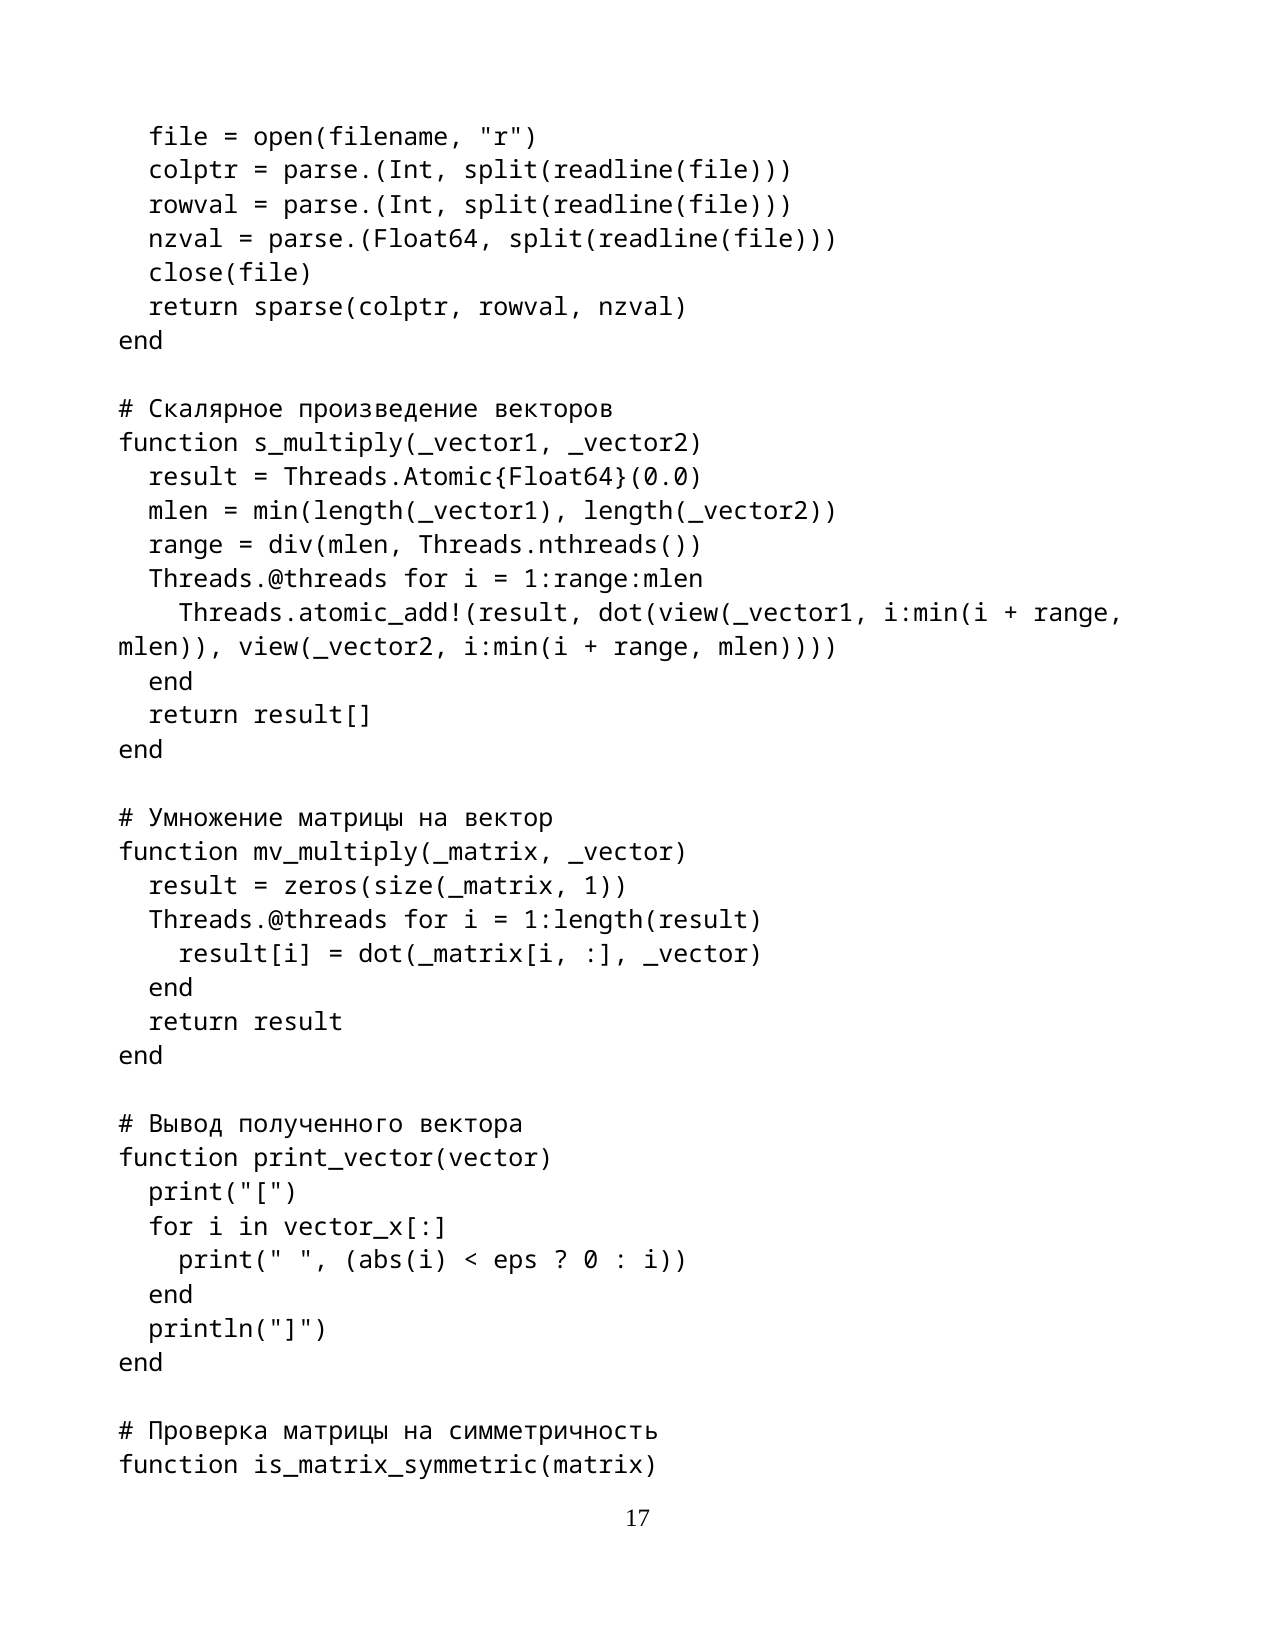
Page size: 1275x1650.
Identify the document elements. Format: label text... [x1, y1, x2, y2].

text result[i] = dot(_matrix[i, :], _vector) [118, 936, 1157, 970]
text print("[") [118, 1174, 1157, 1208]
text end [118, 1344, 1157, 1378]
text result = Threads.Atomic{Float64}(0.0) [118, 459, 1157, 493]
text for i in vector_x[:] [118, 1208, 1157, 1242]
text end [118, 970, 1157, 1004]
text Threads.@threads for i = 1:length(result) [118, 902, 1157, 936]
text end [118, 322, 1157, 357]
text rowval = parse.(Int, split(readline(file))) [118, 186, 1157, 220]
text mlen = min(length(_vector1), length(_vector2)) [118, 493, 1157, 527]
text print(" ", (abs(i) < eps ? 0 : i)) [118, 1242, 1157, 1276]
text file = open(filename, "r") [118, 118, 1157, 152]
text close(file) [118, 254, 1157, 288]
text end [118, 731, 1157, 765]
text range = div(mlen, Threads.nthreads()) [118, 527, 1157, 561]
text # Скалярное произведение векторов [118, 391, 1157, 425]
text function mv_multiply(_matrix, _vector) [118, 833, 1157, 867]
text # Вывод полученного вектора [118, 1106, 1157, 1140]
text Threads.@threads for i = 1:range:mlen [118, 561, 1157, 595]
text end [118, 1038, 1157, 1072]
text function print_vector(vector) [118, 1140, 1157, 1174]
text colptr = parse.(Int, split(readline(file))) [118, 152, 1157, 186]
text # Проверка матрицы на симметричность [118, 1412, 1157, 1447]
text return sparse(colptr, rowval, nzval) [118, 288, 1157, 322]
text return result [118, 1004, 1157, 1038]
text # Умножение матрицы на вектор [118, 799, 1157, 833]
text Threads.atomic_add!(result, dot(view(_vector1, i:min(i + range, mlen)), view(_vector2, i:min(i + range, mlen)))) [118, 595, 1157, 663]
text function s_multiply(_vector1, _vector2) [118, 425, 1157, 459]
text end [118, 663, 1157, 697]
text end [118, 1276, 1157, 1310]
text result = zeros(size(_matrix, 1)) [118, 867, 1157, 902]
text println("]") [118, 1310, 1157, 1344]
text nzval = parse.(Float64, split(readline(file))) [118, 220, 1157, 254]
text function is_matrix_symmetric(matrix) [118, 1447, 1157, 1481]
text return result[] [118, 697, 1157, 731]
